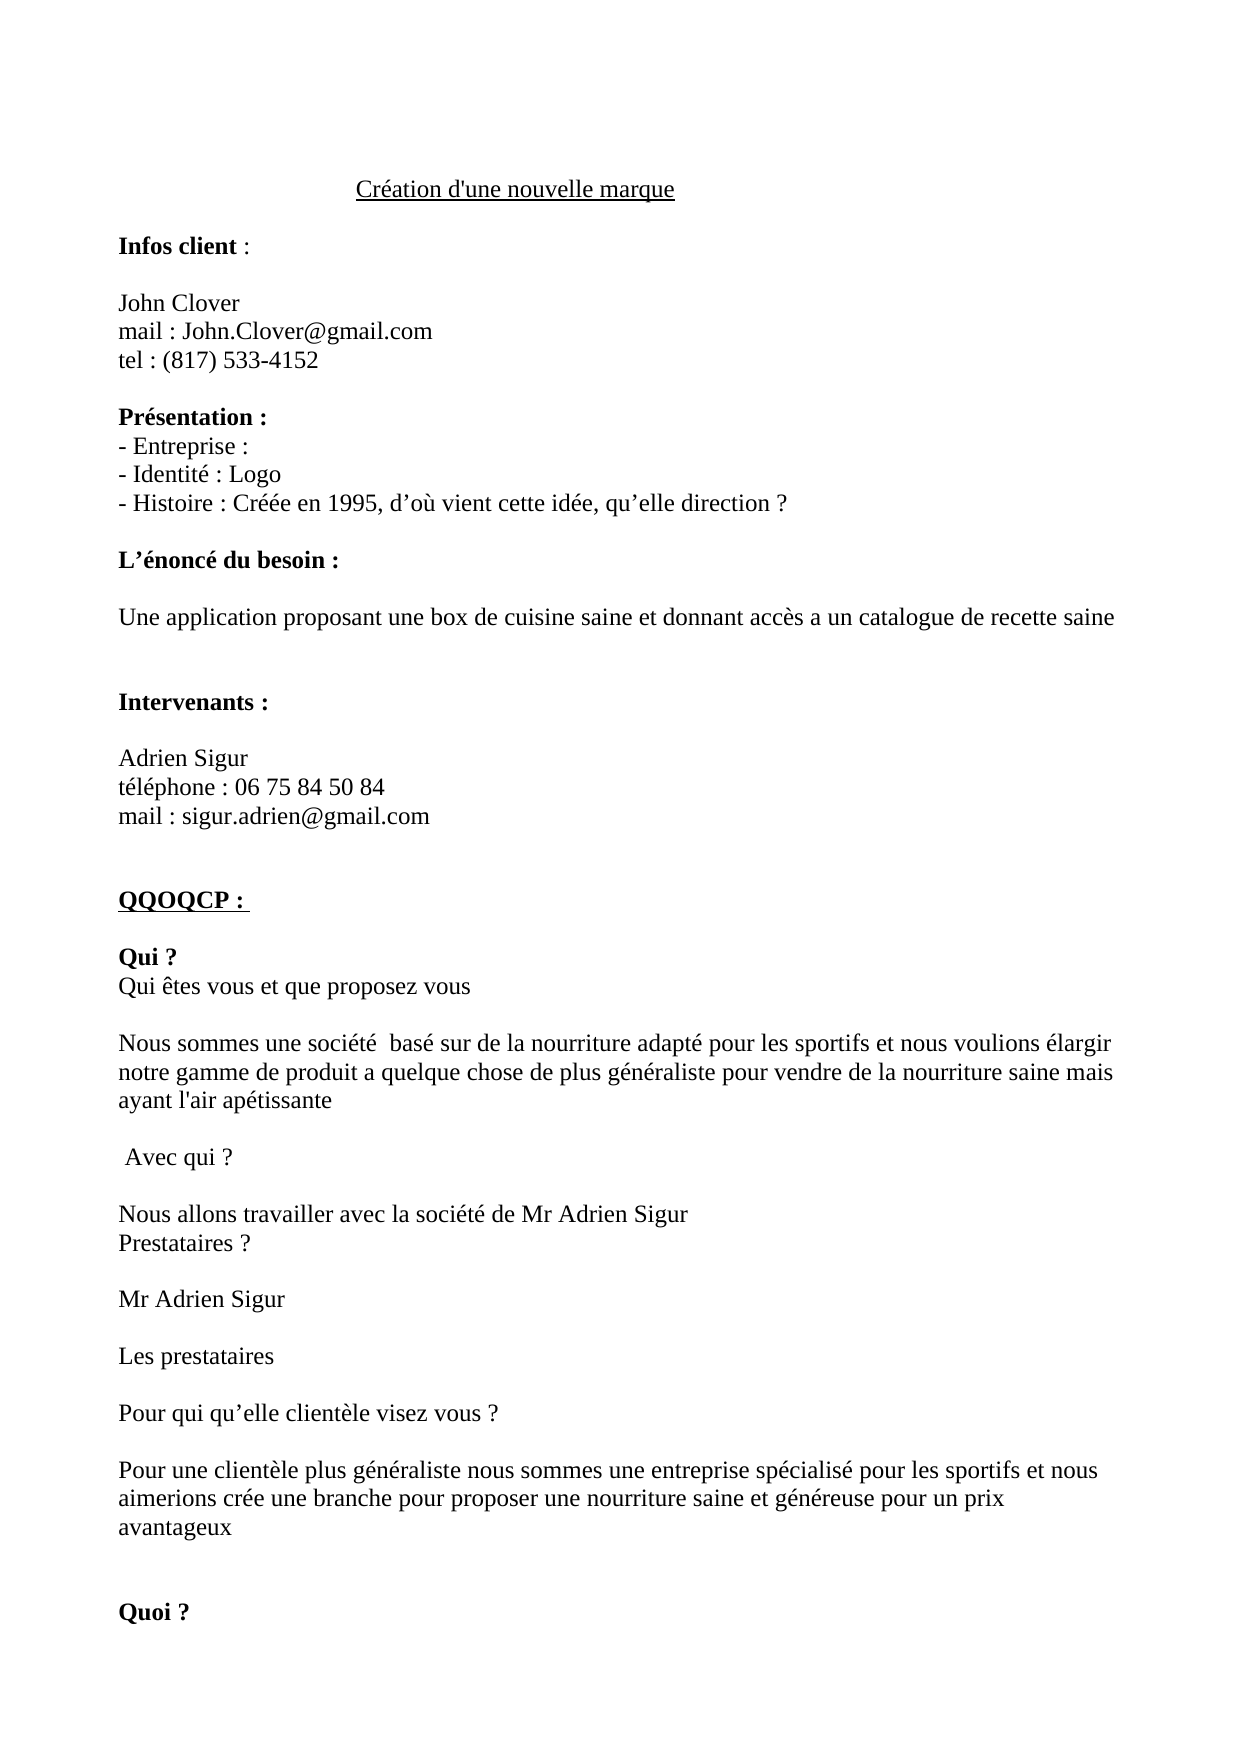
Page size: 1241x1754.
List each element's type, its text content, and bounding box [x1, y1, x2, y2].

text tel : (817) 533-4152 [118, 345, 1122, 374]
text mail : John.Clover@gmail.com [118, 316, 1122, 345]
text Les prestataires [118, 1341, 1122, 1370]
text Une application proposant une box de cuisine saine et donnant accès a un catalogue de recette saine [118, 602, 1122, 631]
text Intervenants : [118, 687, 1122, 715]
text mail : sigur.adrien@gmail.com [118, 801, 1122, 829]
text - Entreprise : [118, 431, 1122, 459]
text Nous sommes une société basé sur de la nourriture adapté pour les sportifs et nous voulions élargir notre gamme de produit a quelque chose de plus généraliste pour vendre de la nourriture saine mais ayant l'air apétissante [118, 1028, 1122, 1114]
text Qui êtes vous et que proposez vous [118, 971, 1122, 1000]
text Création d'une nouvelle marque [118, 174, 1122, 203]
text Présentation : [118, 402, 1122, 431]
text L’énoncé du besoin : [118, 545, 1122, 574]
text Mr Adrien Sigur [118, 1284, 1122, 1313]
text Quoi ? [118, 1597, 1122, 1626]
text téléphone : 06 75 84 50 84 [118, 772, 1122, 801]
text QQOQCP : [118, 886, 1122, 914]
text - Identité : Logo [118, 459, 1122, 488]
text Avec qui ? [118, 1142, 1122, 1171]
text Infos client : [118, 231, 1122, 260]
text - Histoire : Créée en 1995, d’où vient cette idée, qu’elle direction ? [118, 488, 1122, 517]
text Adrien Sigur [118, 743, 1122, 772]
text Pour une clientèle plus généraliste nous sommes une entreprise spécialisé pour les sportifs et nous aimerions crée une branche pour proposer une nourriture saine et généreuse pour un prix avantageux [118, 1455, 1122, 1541]
text Pour qui qu’elle clientèle visez vous ? [118, 1398, 1122, 1427]
text Qui ? [118, 942, 1122, 971]
text John Clover [118, 288, 1122, 316]
text Prestataires ? [118, 1228, 1122, 1256]
text Nous allons travailler avec la société de Mr Adrien Sigur [118, 1199, 1122, 1228]
